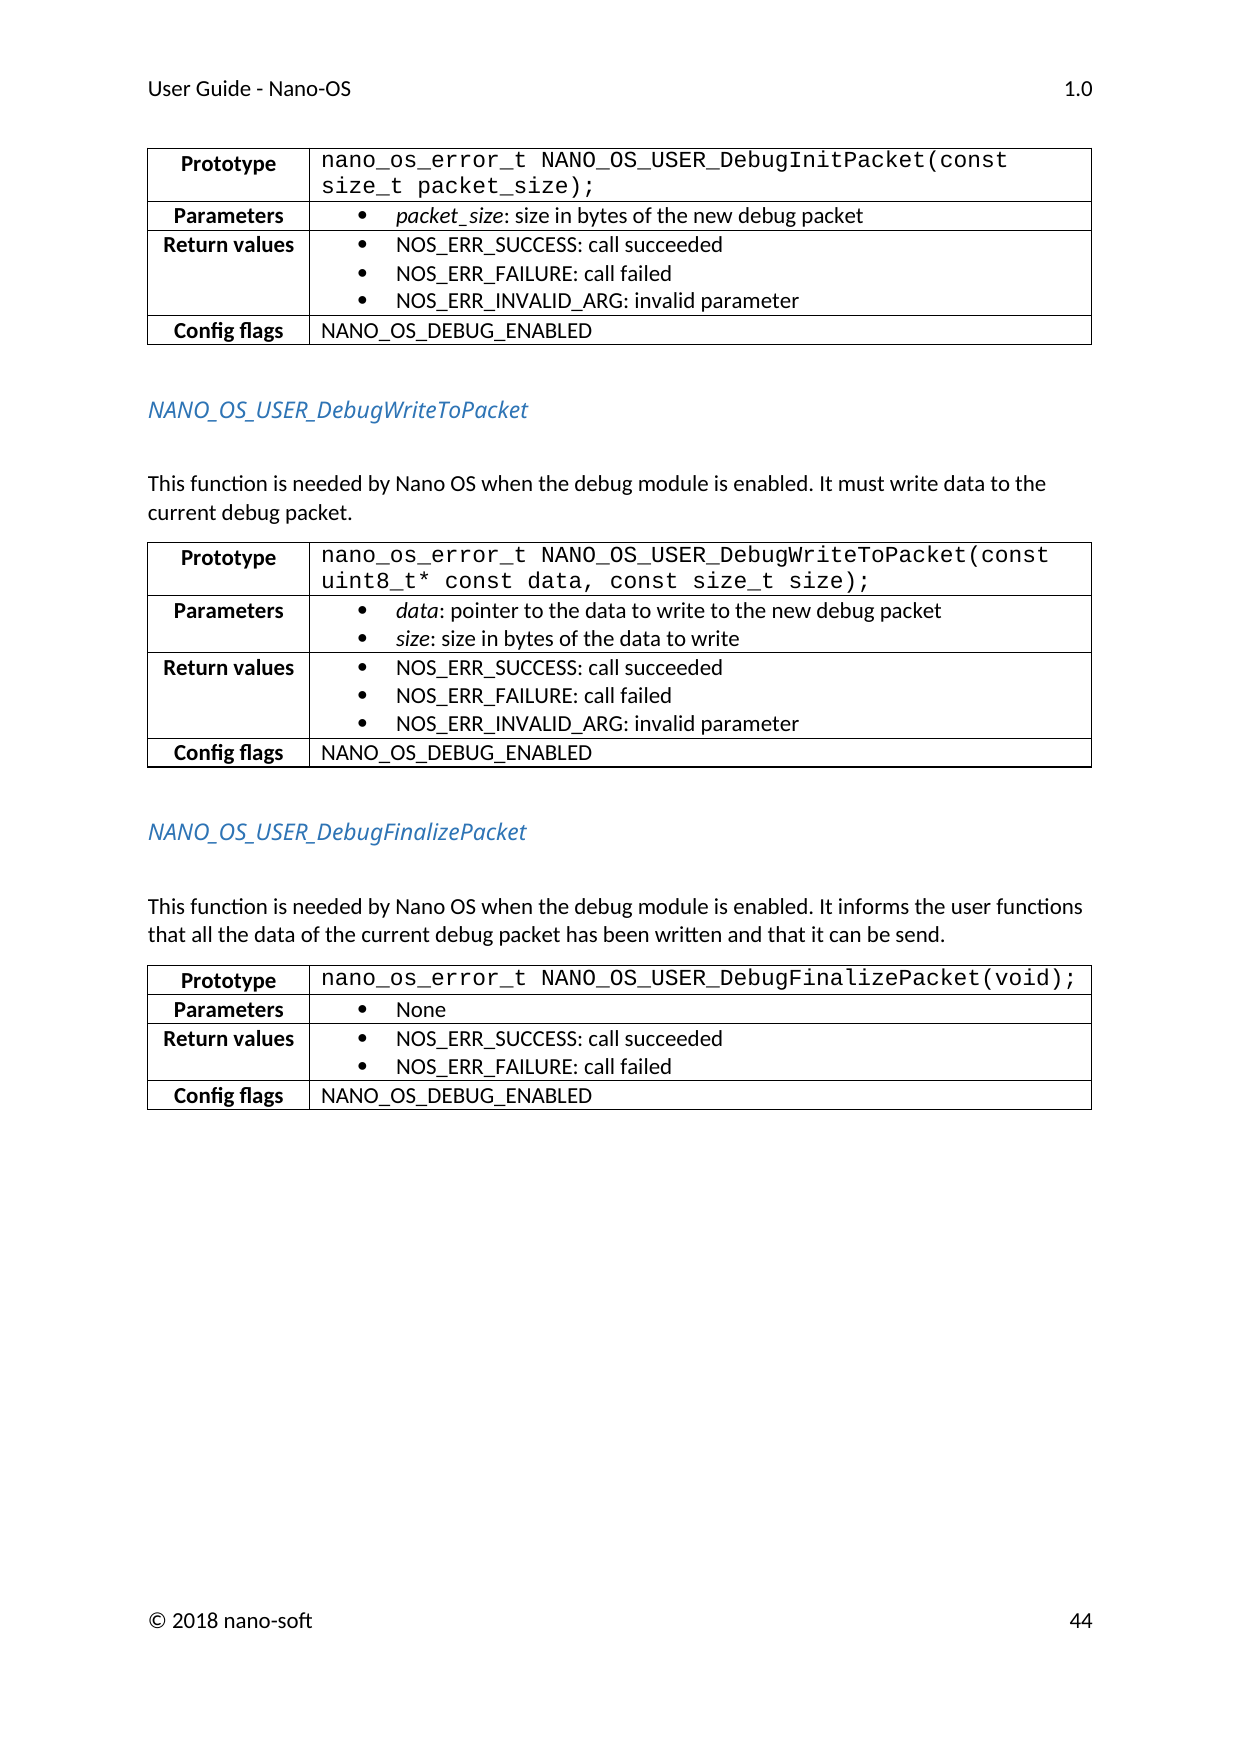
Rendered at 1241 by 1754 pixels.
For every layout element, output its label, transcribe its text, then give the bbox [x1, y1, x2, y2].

table_cell Return values [148, 231, 309, 315]
table_cell data: pointer to the data to write to the new debug packet size: size in bytes of the data to write [310, 596, 1091, 652]
text This function is needed by Nano OS when the debug module is enabled. It must write data to the current debug packet. [148, 469, 1093, 526]
table_cell None [310, 995, 1091, 1023]
subtitle NANO_OS_USER_DebugFinalizePacket [148, 816, 1093, 848]
table_header Prototype [148, 543, 309, 595]
table_cell NANO_OS_DEBUG_ENABLED [310, 316, 1091, 344]
table_cell Return values [148, 653, 309, 737]
table_header nano_os_error_t NANO_OS_USER_DebugInitPacket(const size_t packet_size); [310, 149, 1091, 201]
table_header nano_os_error_t NANO_OS_USER_DebugWriteToPacket(const uint8_t* const data, const size_t size); [310, 543, 1091, 595]
table_cell packet_size: size in bytes of the new debug packet [310, 202, 1091, 229]
table_cell NOS_ERR_SUCCESS: call succeeded NOS_ERR_FAILURE: call failed NOS_ERR_INVALID_ARG: invalid parameter [310, 231, 1091, 315]
table_cell Config flags [148, 1081, 309, 1109]
table_cell NOS_ERR_SUCCESS: call succeeded NOS_ERR_FAILURE: call failed NOS_ERR_INVALID_ARG: invalid parameter [310, 653, 1091, 737]
table_header nano_os_error_t NANO_OS_USER_DebugFinalizePacket(void); [310, 966, 1091, 994]
table_cell NANO_OS_DEBUG_ENABLED [310, 1081, 1091, 1109]
table_cell Parameters [148, 202, 309, 229]
subtitle NANO_OS_USER_DebugWriteToPacket [148, 394, 1093, 425]
table_cell NOS_ERR_SUCCESS: call succeeded NOS_ERR_FAILURE: call failed [310, 1024, 1091, 1080]
text This function is needed by Nano OS when the debug module is enabled. It informs the user functions that all the data of the current debug packet has been written and that it can be send. [148, 892, 1093, 948]
table_cell Config flags [148, 739, 309, 766]
table_cell Return values [148, 1024, 309, 1080]
table_header Prototype [148, 149, 309, 201]
table_cell Config flags [148, 316, 309, 344]
table_cell NANO_OS_DEBUG_ENABLED [310, 739, 1091, 766]
table_cell Parameters [148, 596, 309, 652]
table_cell Parameters [148, 995, 309, 1023]
table_header Prototype [148, 966, 309, 994]
